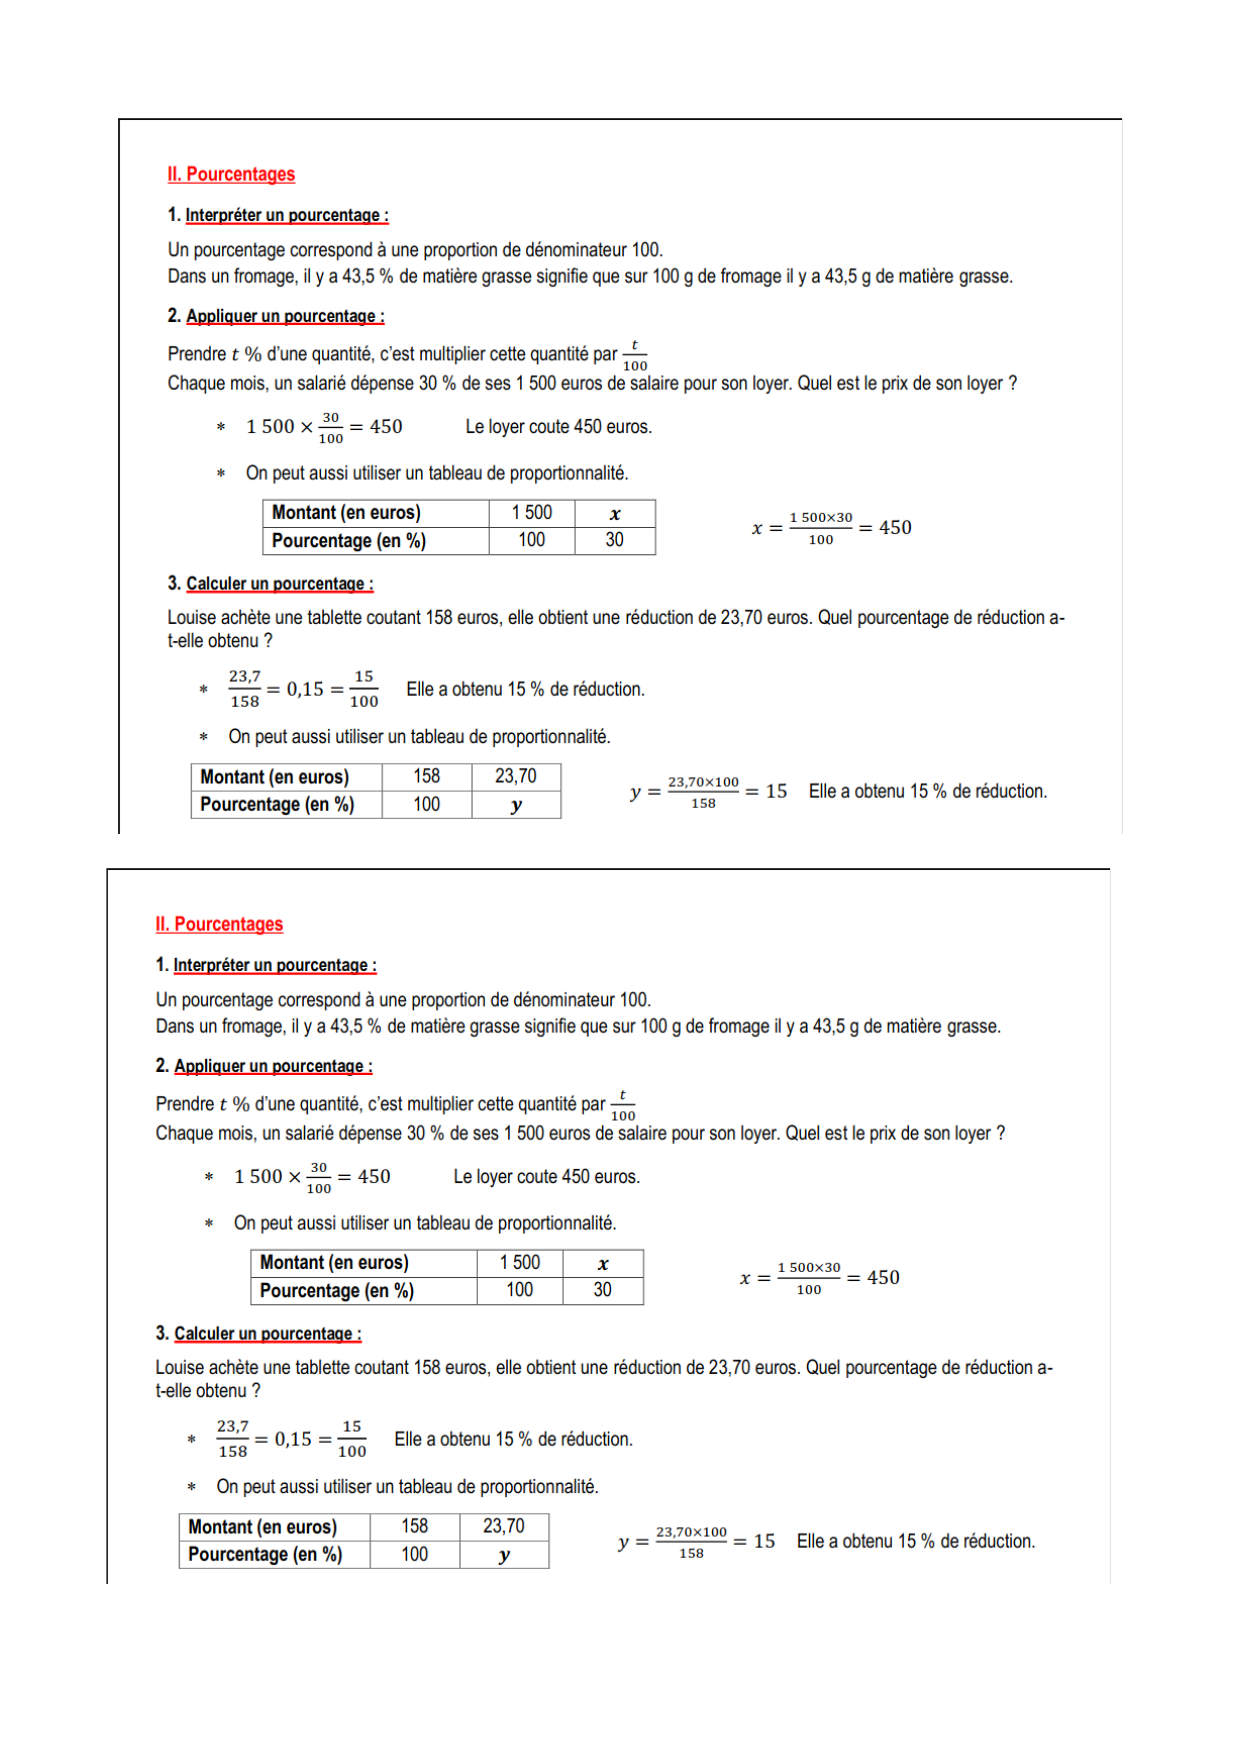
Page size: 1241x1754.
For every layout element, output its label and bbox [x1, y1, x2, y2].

picture [106, 868, 1110, 1584]
picture [118, 118, 1123, 834]
